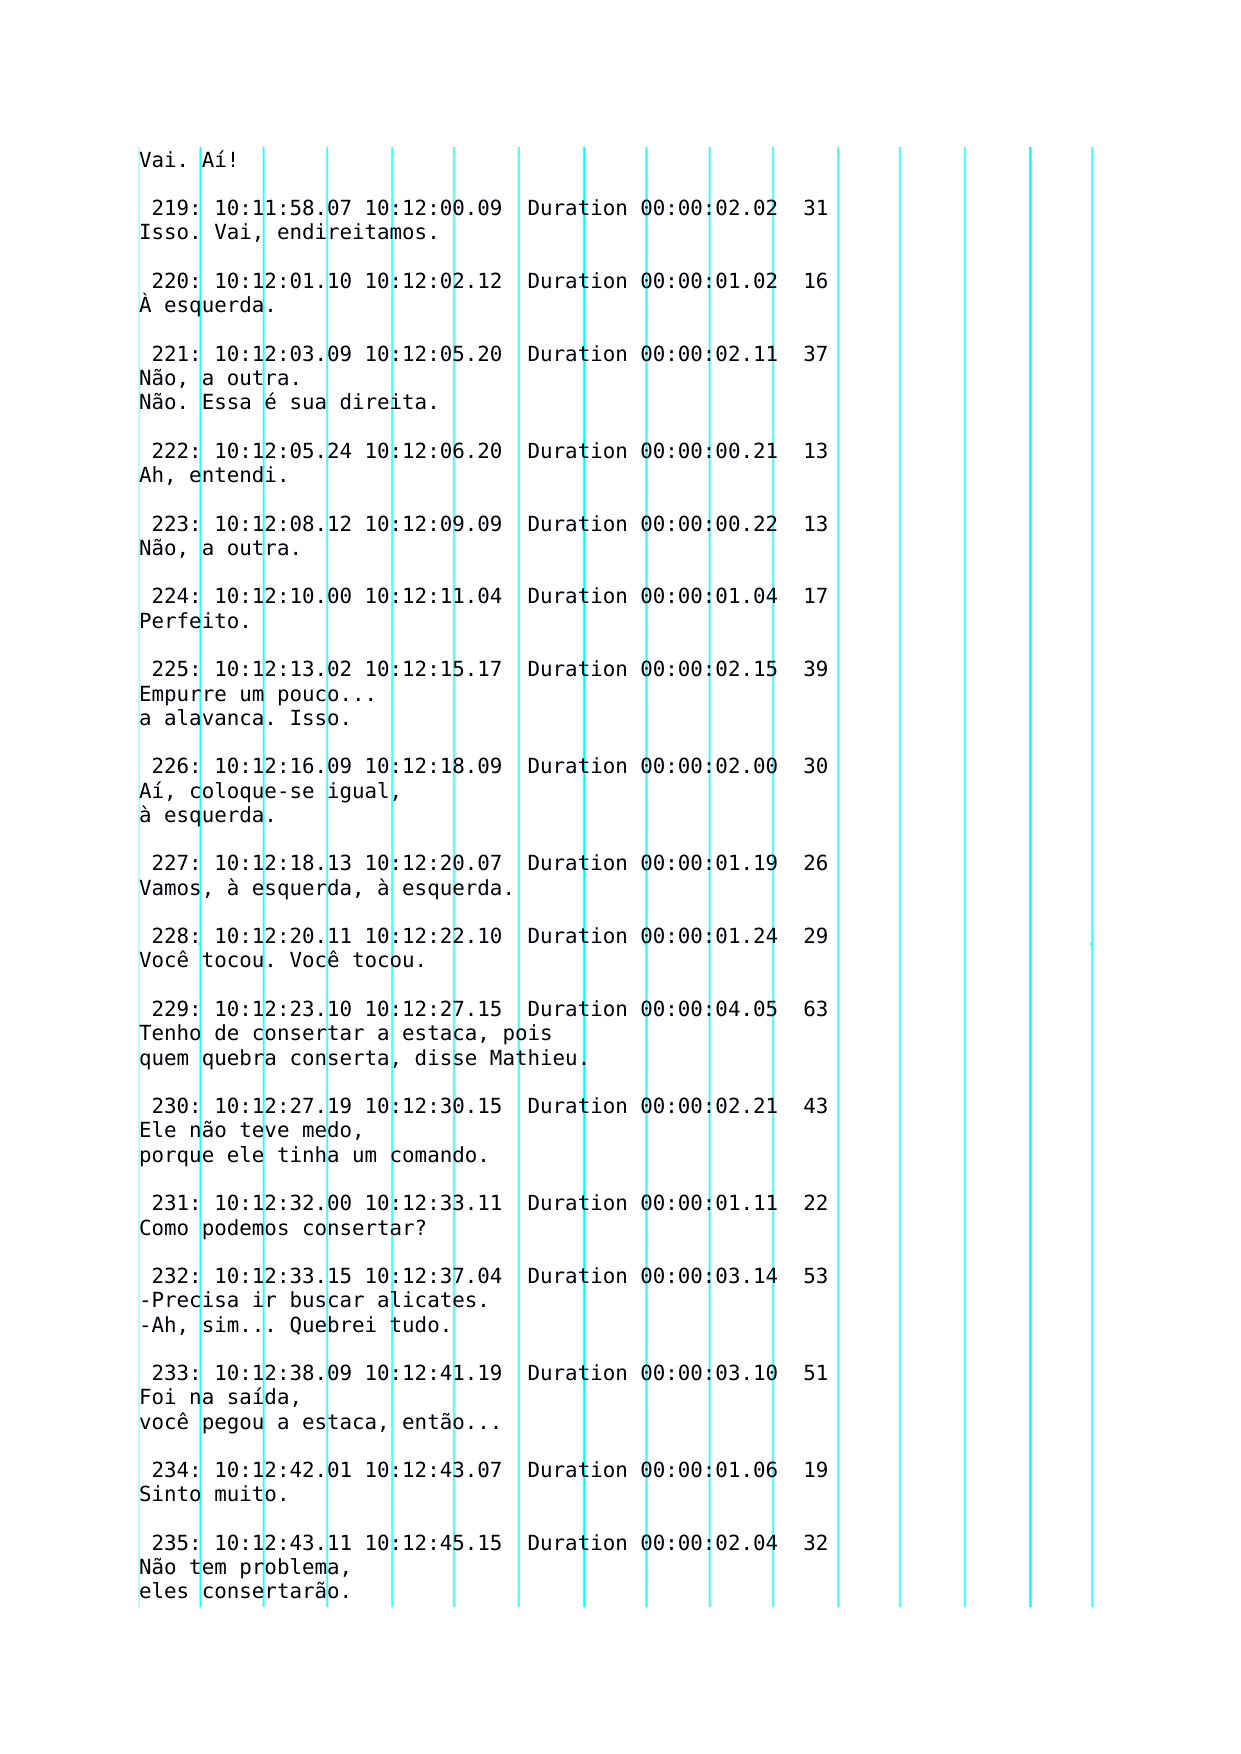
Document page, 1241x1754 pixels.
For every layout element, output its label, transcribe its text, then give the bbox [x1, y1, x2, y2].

picture [138, 147, 1102, 1607]
text Você tocou. Você tocou. [139, 948, 1101, 973]
text Ah, entendi. [139, 463, 1101, 487]
text 220: 10:12:01.10 10:12:02.12 Duration 00:00:01.02 16 [139, 269, 1101, 293]
text 222: 10:12:05.24 10:12:06.20 Duration 00:00:00.21 13 [139, 439, 1101, 463]
text 235: 10:12:43.11 10:12:45.15 Duration 00:00:02.04 32 [139, 1531, 1101, 1555]
text Perfeito. [139, 609, 1101, 633]
text 223: 10:12:08.12 10:12:09.09 Duration 00:00:00.22 13 [139, 512, 1101, 536]
text 226: 10:12:16.09 10:12:18.09 Duration 00:00:02.00 30 [139, 754, 1101, 779]
text 224: 10:12:10.00 10:12:11.04 Duration 00:00:01.04 17 [139, 584, 1101, 609]
text 231: 10:12:32.00 10:12:33.11 Duration 00:00:01.11 22 [139, 1191, 1101, 1216]
text 233: 10:12:38.09 10:12:41.19 Duration 00:00:03.10 51 [139, 1361, 1101, 1385]
text 230: 10:12:27.19 10:12:30.15 Duration 00:00:02.21 43 [139, 1094, 1101, 1118]
text Como podemos consertar? [139, 1216, 1101, 1240]
text 228: 10:12:20.11 10:12:22.10 Duration 00:00:01.24 29 [139, 924, 1101, 948]
text 221: 10:12:03.09 10:12:05.20 Duration 00:00:02.11 37 [139, 342, 1101, 366]
text 225: 10:12:13.02 10:12:15.17 Duration 00:00:02.15 39 [139, 657, 1101, 682]
text a alavanca. Isso. [139, 706, 1101, 730]
text Empurre um pouco... [139, 682, 1101, 706]
text 229: 10:12:23.10 10:12:27.15 Duration 00:00:04.05 63 [139, 997, 1101, 1021]
text Não tem problema, [139, 1555, 1101, 1579]
text quem quebra conserta, disse Mathieu. [139, 1046, 1101, 1070]
text Tenho de consertar a estaca, pois [139, 1021, 1101, 1046]
text -Precisa ir buscar alicates. [139, 1288, 1101, 1313]
text Não. Essa é sua direita. [139, 390, 1101, 414]
text Isso. Vai, endireitamos. [139, 220, 1101, 245]
text 219: 10:11:58.07 10:12:00.09 Duration 00:00:02.02 31 [139, 196, 1101, 220]
text Não, a outra. [139, 536, 1101, 560]
text porque ele tinha um comando. [139, 1143, 1101, 1167]
text 232: 10:12:33.15 10:12:37.04 Duration 00:00:03.14 53 [139, 1264, 1101, 1288]
text Sinto muito. [139, 1482, 1101, 1507]
text Foi na saída, [139, 1385, 1101, 1410]
text À esquerda. [139, 293, 1101, 317]
text Vamos, à esquerda, à esquerda. [139, 876, 1101, 900]
text Ele não teve medo, [139, 1118, 1101, 1143]
text eles consertarão. [139, 1579, 1101, 1604]
text 227: 10:12:18.13 10:12:20.07 Duration 00:00:01.19 26 [139, 851, 1101, 876]
text 234: 10:12:42.01 10:12:43.07 Duration 00:00:01.06 19 [139, 1458, 1101, 1482]
text -Ah, sim... Quebrei tudo. [139, 1313, 1101, 1337]
text Não, a outra. [139, 366, 1101, 390]
text você pegou a estaca, então... [139, 1410, 1101, 1434]
text à esquerda. [139, 803, 1101, 827]
text Vai. Aí! [139, 148, 1101, 172]
text Aí, coloque-se igual, [139, 779, 1101, 803]
